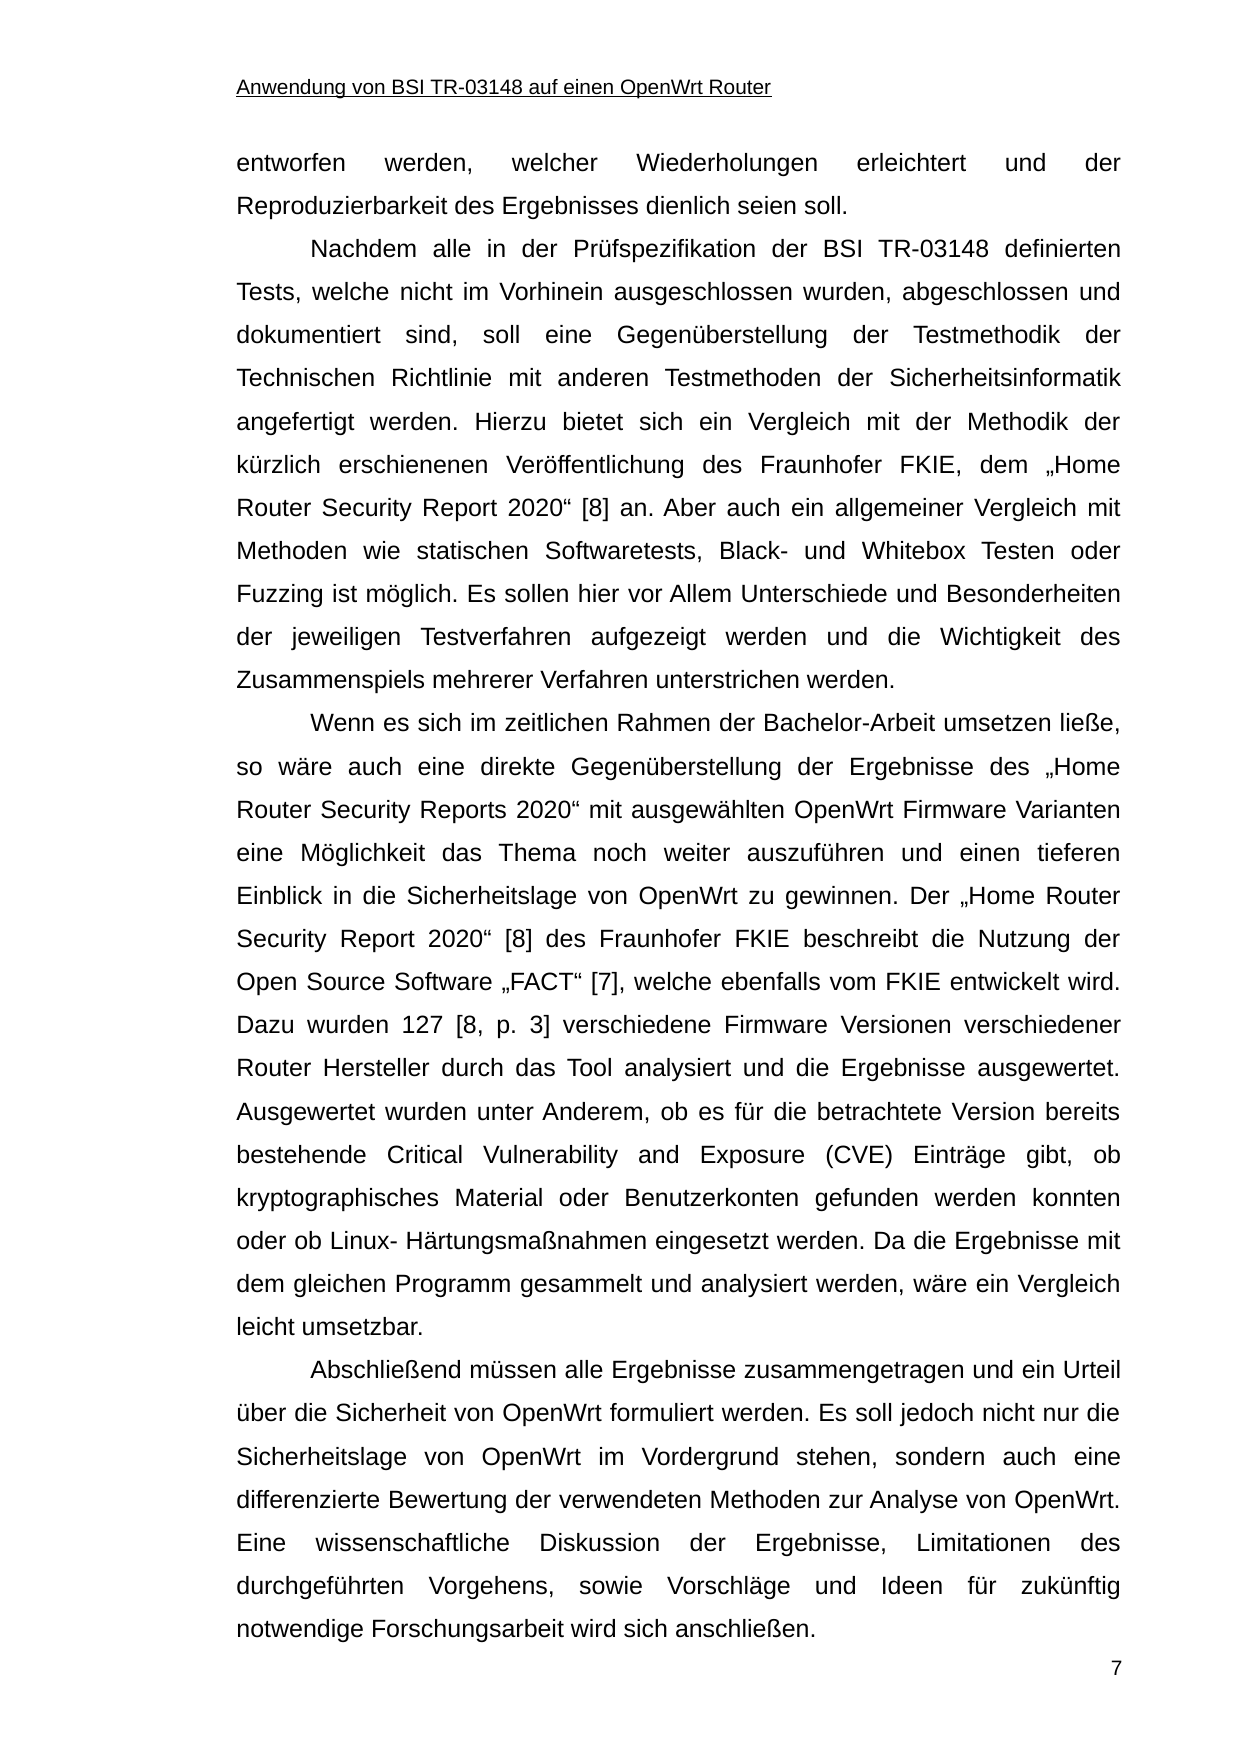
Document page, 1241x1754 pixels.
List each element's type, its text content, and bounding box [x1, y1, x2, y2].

text entworfen werden, welcher Wiederholungen erleichtert und der Reproduzierbarkeit des Ergebnisses dienlich seien soll. Nachdem alle in der Prüfspezifikation der BSI TR-03148 definierten Tests, welche nicht im Vorhinein ausgeschlossen wurden, abgeschlossen und dokumentiert sind, soll eine Gegenüberstellung der Testmethodik der Technischen Richtlinie mit anderen Testmethoden der Sicherheitsinformatik angefertigt werden. Hierzu bietet sich ein Vergleich mit der Methodik der kürzlich erschienenen Veröffentlichung des Fraunhofer FKIE, dem „Home Router Security Report 2020“ [8] an. Aber auch ein allgemeiner Vergleich mit Methoden wie statischen Softwaretests, Black- und Whitebox Testen oder Fuzzing ist möglich. Es sollen hier vor Allem Unterschiede und Besonderheiten der jeweiligen Testverfahren aufgezeigt werden und die Wichtigkeit des Zusammenspiels mehrerer Verfahren unterstrichen werden. Wenn es sich im zeitlichen Rahmen der Bachelor-Arbeit umsetzen ließe, so wäre auch eine direkte Gegenüberstellung der Ergebnisse des „Home Router Security Reports 2020“ mit ausgewählten OpenWrt Firmware Varianten eine Möglichkeit das Thema noch weiter auszuführen und einen tieferen Einblick in die Sicherheitslage von OpenWrt zu gewinnen. Der „Home Router Security Report 2020“ [8] des Fraunhofer FKIE beschreibt die Nutzung der Open Source Software „FACT“ [7], welche ebenfalls vom FKIE entwickelt wird. Dazu wurden 127 [8, p. 3] verschiedene Firmware Versionen verschiedener Router Hersteller durch das Tool analysiert und die Ergebnisse ausgewertet. Ausgewertet wurden unter Anderem, ob es für die betrachtete Version bereits bestehende Critical Vulnerability and Exposure (CVE) Einträge gibt, ob kryptographisches Material oder Benutzerkonten gefunden werden konnten oder ob Linux- Härtungsmaßnahmen eingesetzt werden. Da die Ergebnisse mit dem gleichen Programm gesammelt und analysiert werden, wäre ein Vergleich leicht umsetzbar. [236, 148, 1122, 1341]
text Abschließend müssen alle Ergebnisse zusammengetragen und ein Urteil über die Sicherheit von OpenWrt formuliert werden. Es soll jedoch nicht nur die Sicherheitslage von OpenWrt im Vordergrund stehen, sondern auch eine differenzierte Bewertung der verwendeten Methoden zur Analyse von OpenWrt. Eine wissenschaftliche Diskussion der Ergebnisse, Limitationen des durchgeführten Vorgehens, sowie Vorschläge und Ideen für zukünftig notwendige Forschungsarbeit wird sich anschließen. [236, 1355, 1122, 1643]
